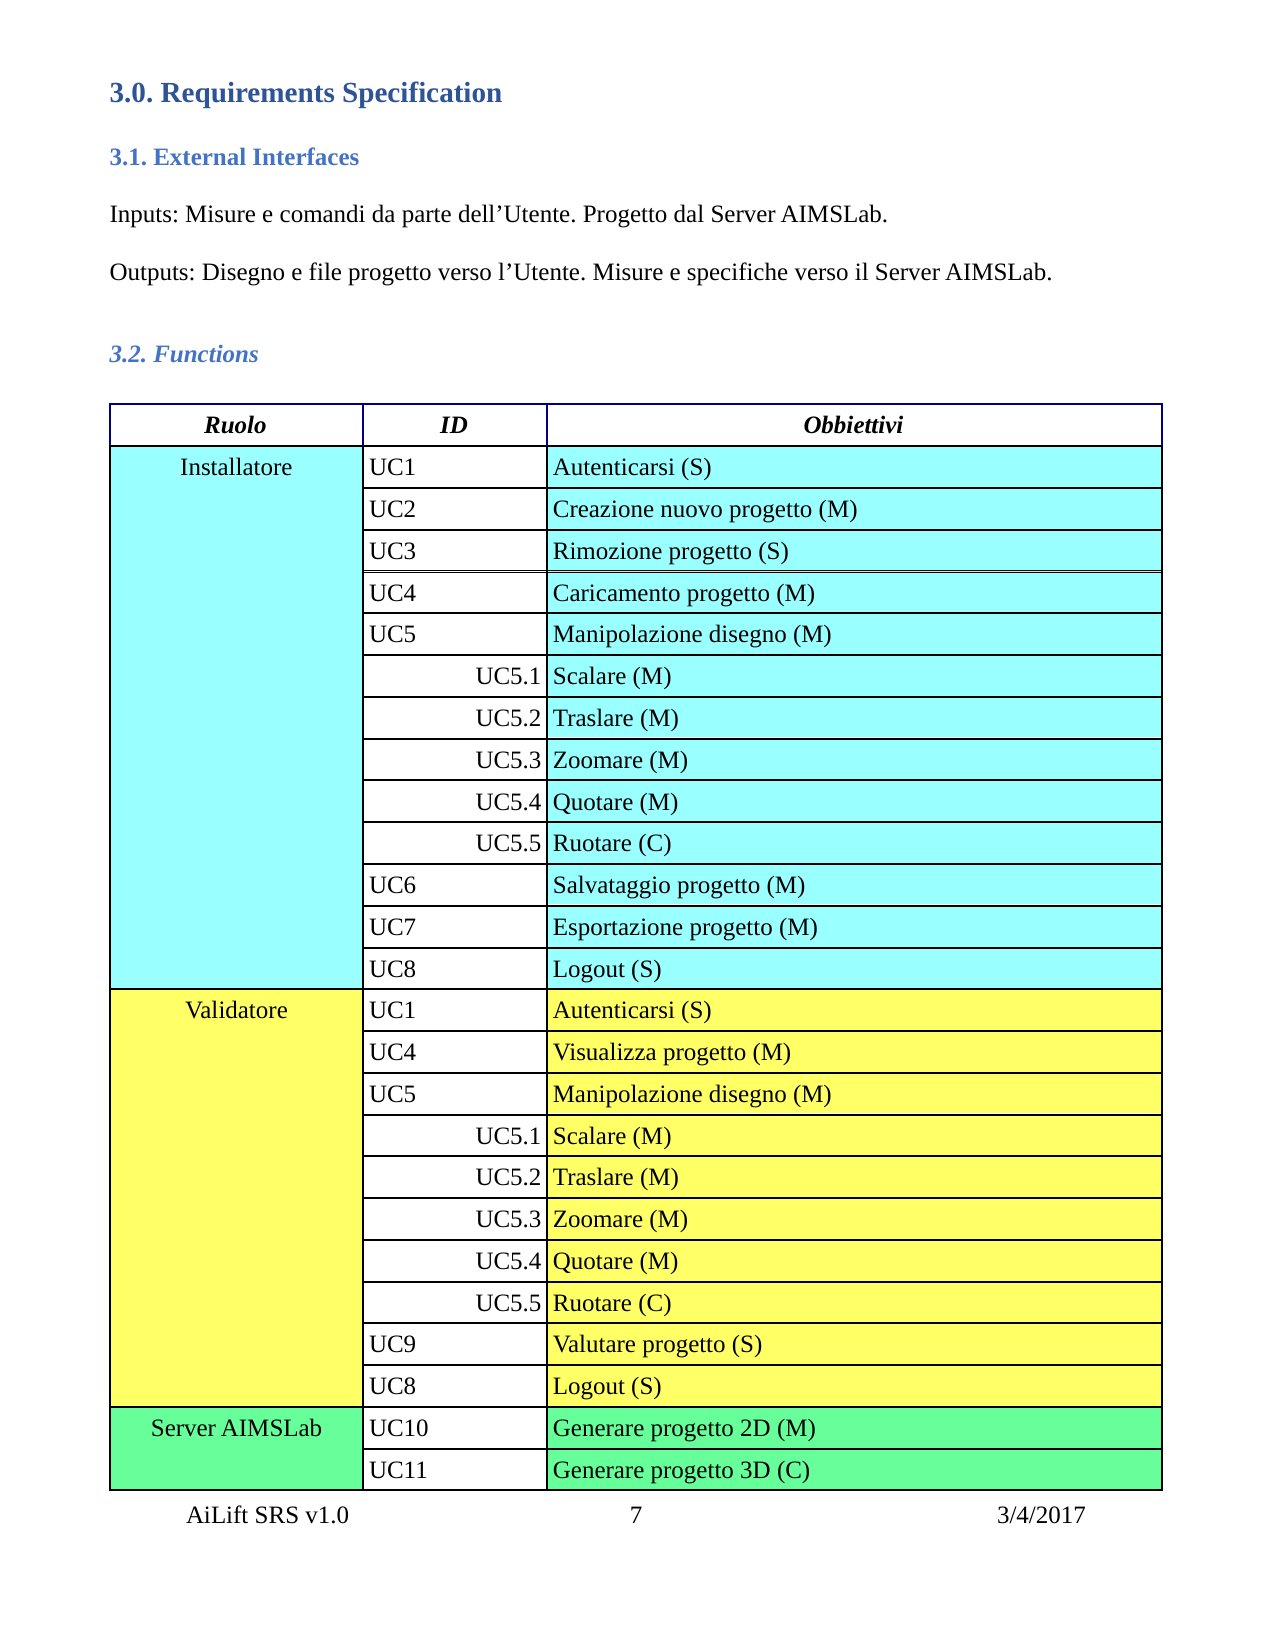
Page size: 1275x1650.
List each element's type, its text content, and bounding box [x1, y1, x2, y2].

table_cell UC1 [364, 990, 546, 1030]
table_cell Salvataggio progetto (M) [548, 865, 1161, 904]
table_cell Logout (S) [548, 1366, 1161, 1406]
table_cell Scalare (M) [548, 656, 1161, 696]
subtitle 3.0. Requirements Specification [109, 75, 1162, 108]
table_cell UC6 [364, 865, 546, 904]
table_cell UC7 [364, 907, 546, 946]
table_cell Creazione nuovo progetto (M) [548, 489, 1161, 529]
table_cell Ruotare (C) [548, 823, 1161, 863]
table_cell Autenticarsi (S) [548, 447, 1161, 487]
table_cell Manipolazione disegno (M) [548, 1074, 1161, 1113]
subtitle 3.1. External Interfaces [109, 142, 1162, 171]
table_cell UC5.3 [364, 1199, 546, 1239]
table_cell UC5 [364, 1074, 546, 1113]
table_cell UC2 [364, 489, 546, 529]
table_cell Valutare progetto (S) [548, 1324, 1161, 1364]
table_cell Visualizza progetto (M) [548, 1032, 1161, 1072]
table_cell Generare progetto 3D (C) [548, 1450, 1161, 1489]
table_cell UC5.5 [364, 823, 546, 863]
table_cell Esportazione progetto (M) [548, 907, 1161, 946]
table_cell Validatore [111, 990, 362, 1406]
table_cell UC5.1 [364, 656, 546, 696]
table_cell UC10 [364, 1408, 546, 1448]
table_header Ruolo [111, 405, 362, 445]
subtitle 3.2. Functions [109, 339, 1162, 368]
table_cell UC4 [364, 573, 546, 612]
table_header ID [364, 405, 546, 445]
table_cell Quotare (M) [548, 781, 1161, 821]
table_cell Caricamento progetto (M) [548, 573, 1161, 612]
table_cell UC8 [364, 1366, 546, 1406]
table_cell UC5.3 [364, 740, 546, 779]
table_cell Ruotare (C) [548, 1283, 1161, 1322]
table_cell UC8 [364, 949, 546, 988]
table_cell UC9 [364, 1324, 546, 1364]
table_header Obbiettivi [548, 405, 1161, 445]
table_cell Zoomare (M) [548, 740, 1161, 779]
table_cell Zoomare (M) [548, 1199, 1161, 1239]
table_cell UC5.2 [364, 1157, 546, 1197]
table_cell UC4 [364, 1032, 546, 1072]
table_cell UC3 [364, 531, 546, 570]
table_cell UC5.4 [364, 1241, 546, 1281]
table_cell Generare progetto 2D (M) [548, 1408, 1161, 1448]
table_cell Quotare (M) [548, 1241, 1161, 1281]
table_cell UC5 [364, 614, 546, 654]
table_cell Installatore [111, 447, 362, 988]
table_cell UC5.2 [364, 698, 546, 737]
table_cell Logout (S) [548, 949, 1161, 988]
table_cell UC5.5 [364, 1283, 546, 1322]
table_cell Manipolazione disegno (M) [548, 614, 1161, 654]
table_cell Rimozione progetto (S) [548, 531, 1161, 570]
table_cell Autenticarsi (S) [548, 990, 1161, 1030]
table_cell UC5.1 [364, 1116, 546, 1155]
table_cell Traslare (M) [548, 698, 1161, 737]
table_cell Traslare (M) [548, 1157, 1161, 1197]
table_cell UC5.4 [364, 781, 546, 821]
table_cell UC11 [364, 1450, 546, 1489]
table_cell Server AIMSLab [111, 1408, 362, 1489]
table_cell Scalare (M) [548, 1116, 1161, 1155]
text Outputs: Disegno e file progetto verso l’Utente. Misure e specifiche verso il Server AIMSLab. [109, 257, 1162, 286]
table_cell UC1 [364, 447, 546, 487]
text Inputs: Misure e comandi da parte dell’Utente. Progetto dal Server AIMSLab. [109, 199, 1162, 228]
